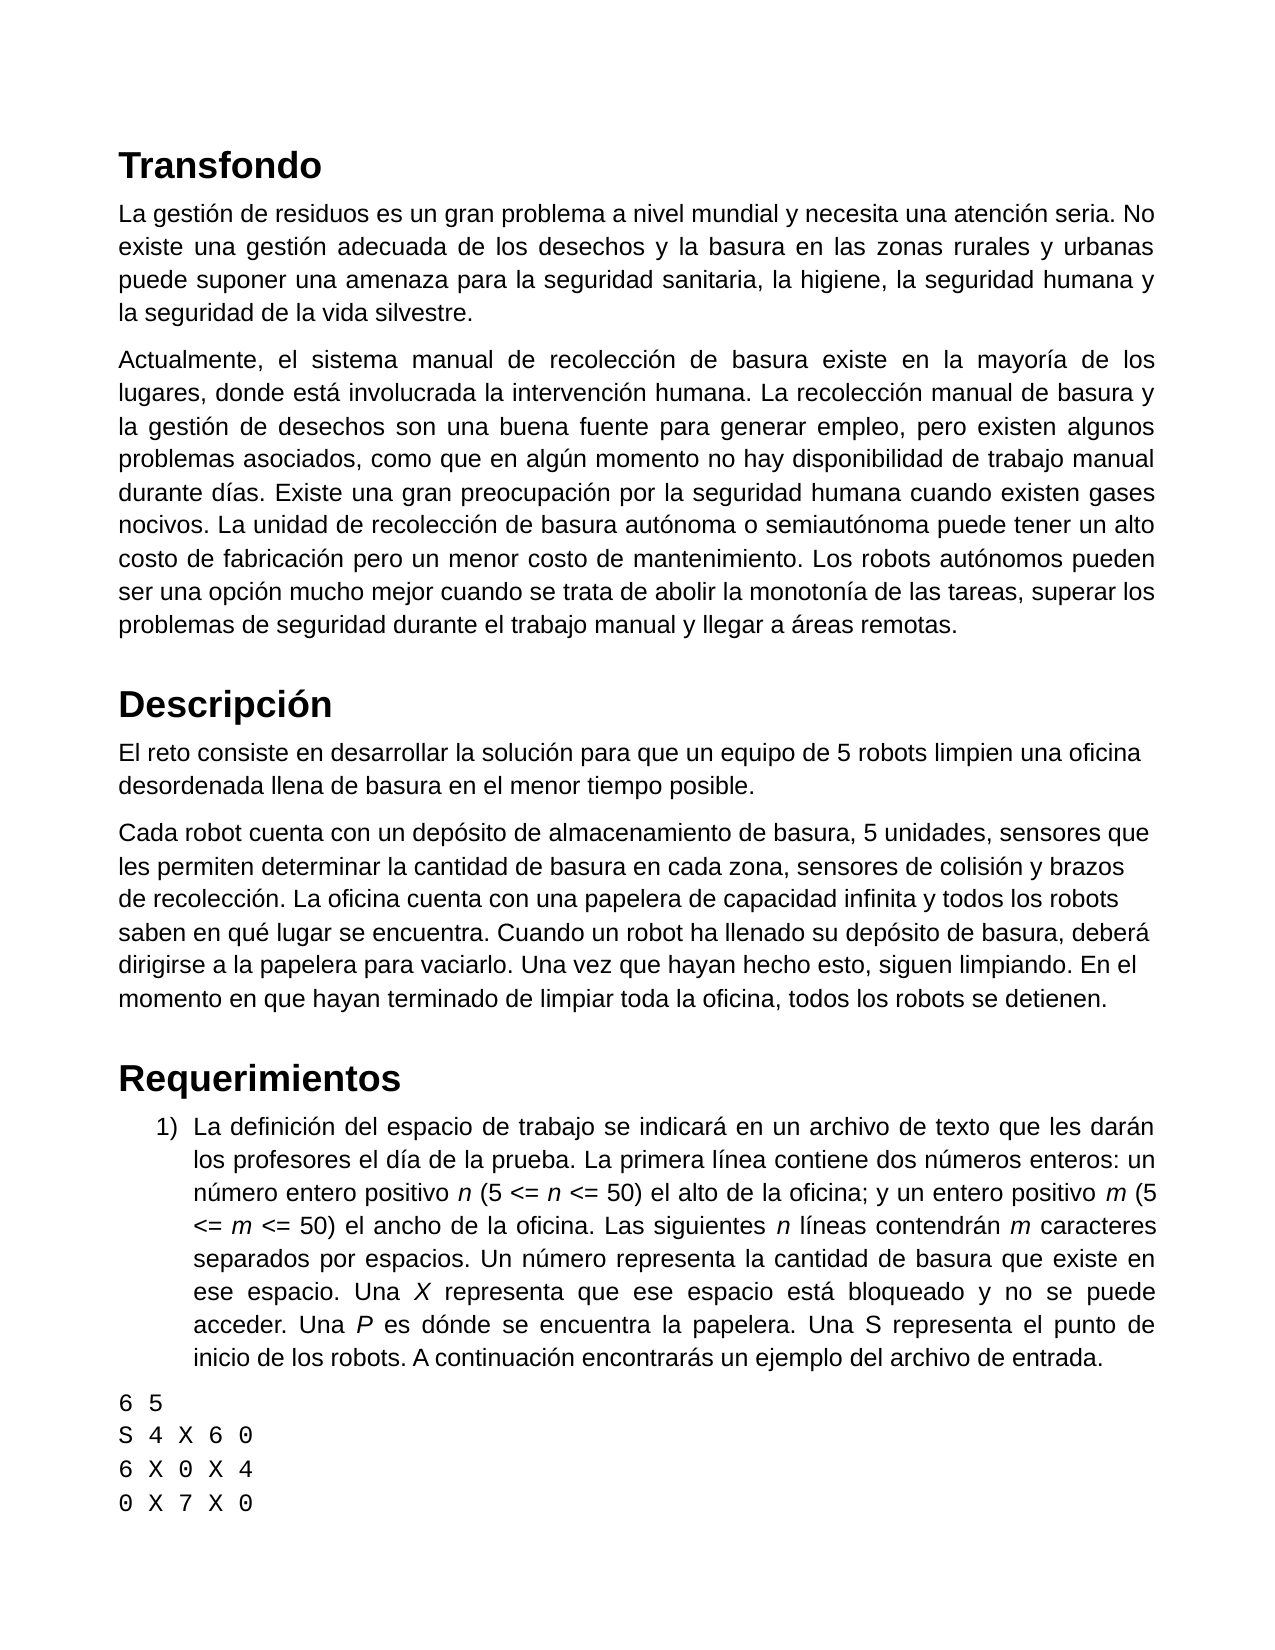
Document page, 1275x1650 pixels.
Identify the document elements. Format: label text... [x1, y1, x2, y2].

text La gestión de residuos es un gran problema a nivel mundial y necesita una atención seria. No existe una gestión adecuada de los desechos y la basura en las zonas rurales y urbanas puede suponer una amenaza para la seguridad sanitaria, la higiene, la seguridad humana y la seguridad de la vida silvestre. [118, 199, 1157, 327]
subtitle Transfondo [118, 143, 1157, 186]
list La definición del espacio de trabajo se indicará en un archivo de texto que les darán los profesores el día de la prueba. La primera línea contiene dos números enteros: un número entero positivo n (5 <= n <= 50) el alto de la oficina; y un entero positivo m (5 <= m <= 50) el ancho de la oficina. Las siguientes n líneas contendrán m caracteres separados por espacios. Un número representa la cantidad de basura que existe en ese espacio. Una X representa que ese espacio está bloqueado y no se puede acceder. Una P es dónde se encuentra la papelera. Una S representa el punto de inicio de los robots. A continuación encontrarás un ejemplo del archivo de entrada. [156, 1112, 1157, 1372]
text 6 5 [118, 1391, 1157, 1419]
text 0 X 7 X 0 [118, 1491, 1157, 1519]
text Cada robot cuenta con un depósito de almacenamiento de basura, 5 unidades, sensores que les permiten determinar la cantidad de basura en cada zona, sensores de colisión y brazos de recolección. La oficina cuenta con una papelera de capacidad infinita y todos los robots saben en qué lugar se encuentra. Cuando un robot ha llenado su depósito de basura, deberá dirigirse a la papelera para vaciarlo. Una vez que hayan hecho esto, siguen limpiando. En el momento en que hayan terminado de limpiar toda la oficina, todos los robots se detienen. [118, 818, 1157, 1012]
text El reto consiste en desarrollar la solución para que un equipo de 5 robots limpien una oficina desordenada llena de basura en el menor tiempo posible. [118, 738, 1157, 799]
text 6 X 0 X 4 [118, 1457, 1157, 1485]
subtitle Descripción [118, 682, 1157, 725]
text S 4 X 6 0 [118, 1423, 1157, 1451]
subtitle Requerimientos [118, 1056, 1157, 1099]
text Actualmente, el sistema manual de recolección de basura existe en la mayoría de los lugares, donde está involucrada la intervención humana. La recolección manual de basura y la gestión de desechos son una buena fuente para generar empleo, pero existen algunos problemas asociados, como que en algún momento no hay disponibilidad de trabajo manual durante días. Existe una gran preocupación por la seguridad humana cuando existen gases nocivos. La unidad de recolección de basura autónoma o semiautónoma puede tener un alto costo de fabricación pero un menor costo de mantenimiento. Los robots autónomos pueden ser una opción mucho mejor cuando se trata de abolir la monotonía de las tareas, superar los problemas de seguridad durante el trabajo manual y llegar a áreas remotas. [118, 345, 1157, 638]
